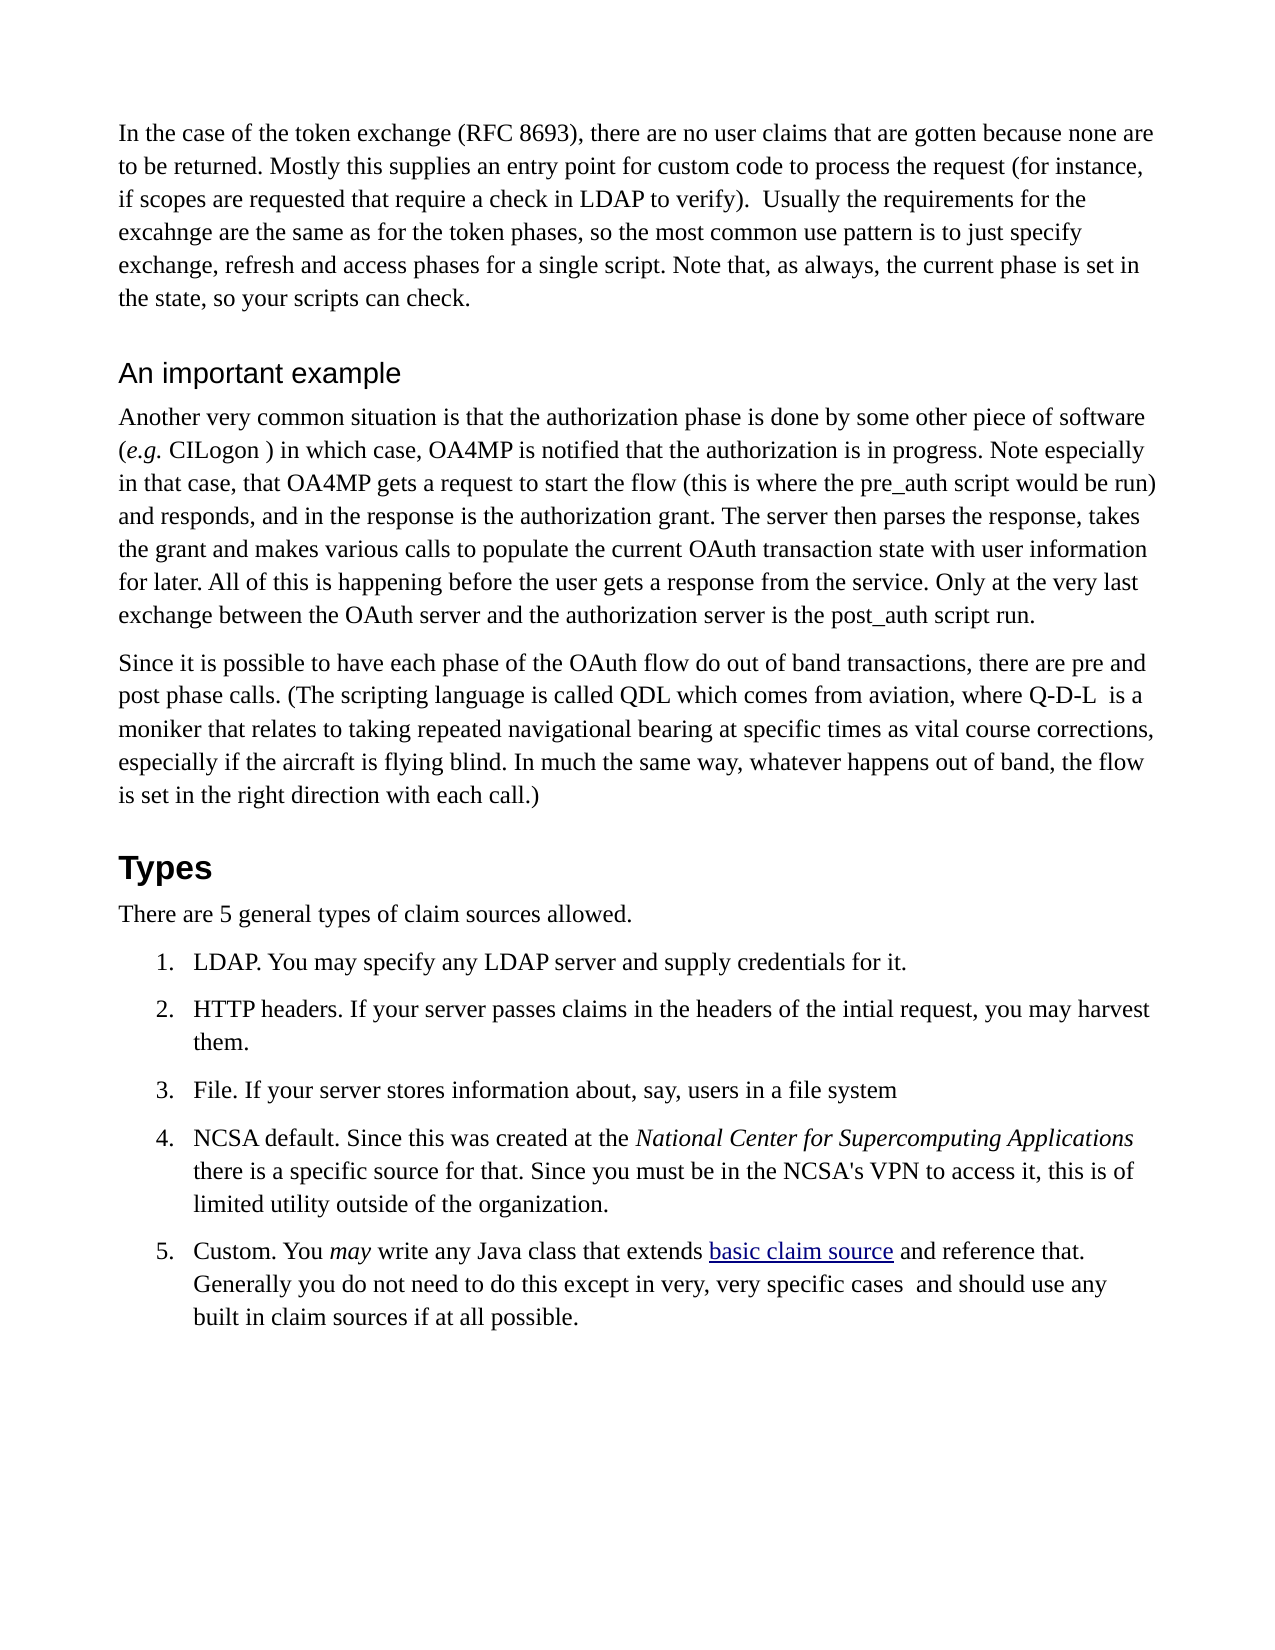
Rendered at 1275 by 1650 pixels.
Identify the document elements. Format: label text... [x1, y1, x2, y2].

subtitle Types [118, 848, 1157, 887]
list LDAP. You may specify any LDAP server and supply credentials for it. [156, 947, 1157, 976]
subtitle An important example [118, 356, 1157, 389]
list Custom. You may write any Java class that extends basic claim source and reference that. Generally you do not need to do this except in very, very specific cases and should use any built in claim sources if at all possible. [156, 1236, 1157, 1331]
text There are 5 general types of claim sources allowed. [118, 899, 1157, 928]
text In the case of the token exchange (RFC 8693), there are no user claims that are gotten because none are to be returned. Mostly this supplies an entry point for custom code to process the request (for instance, if scopes are requested that require a check in LDAP to verify). Usually the requirements for the excahnge are the same as for the token phases, so the most common use pattern is to just specify exchange, refresh and access phases for a single script. Note that, as always, the current phase is set in the state, so your scripts can check. [118, 118, 1157, 312]
text Since it is possible to have each phase of the OAuth flow do out of band transactions, there are pre and post phase calls. (The scripting language is called QDL which comes from aviation, where Q-D-L is a moniker that relates to taking repeated navigational bearing at specific times as vital course corrections, especially if the aircraft is flying blind. In much the same way, whatever happens out of band, the flow is set in the right direction with each call.) [118, 648, 1157, 808]
list File. If your server stores information about, say, users in a file system [156, 1075, 1157, 1104]
list NCSA default. Since this was created at the National Center for Supercomputing Applications there is a specific source for that. Since you must be in the NCSA's VPN to access it, this is of limited utility outside of the organization. [156, 1123, 1157, 1217]
text Another very common situation is that the authorization phase is done by some other piece of software (e.g. CILogon ) in which case, OA4MP is notified that the authorization is in progress. Note especially in that case, that OA4MP gets a request to start the flow (this is where the pre_auth script would be run) and responds, and in the response is the authorization grant. The server then parses the response, takes the grant and makes various calls to populate the current OAuth transaction state with user information for later. All of this is happening before the user gets a response from the service. Only at the very last exchange between the OAuth server and the authorization server is the post_auth script run. [118, 402, 1157, 629]
list HTTP headers. If your server passes claims in the headers of the intial request, you may harvest them. [156, 994, 1157, 1056]
